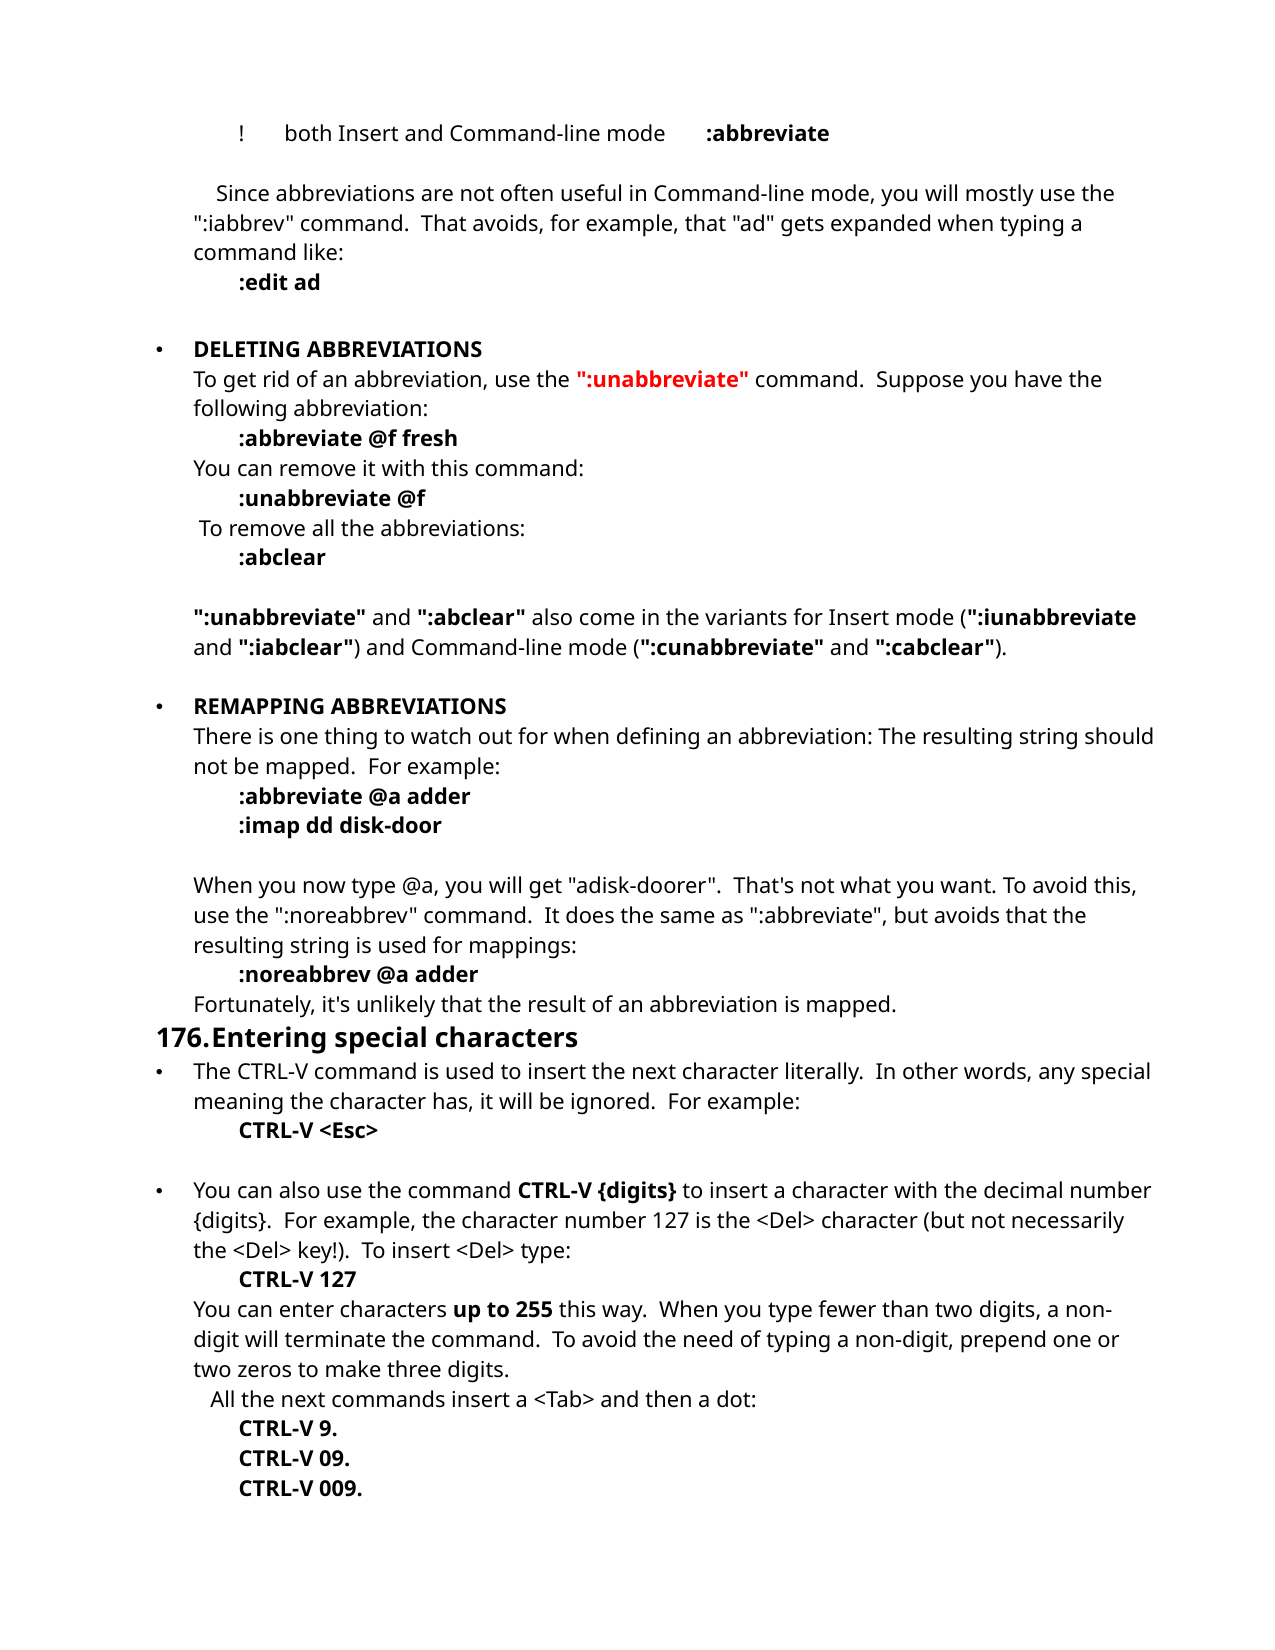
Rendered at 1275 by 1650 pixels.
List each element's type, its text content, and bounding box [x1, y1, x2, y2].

list CTRL-V 9. [156, 1413, 1157, 1443]
list You can also use the command CTRL-V {digits} to insert a character with the decimal number {digits}. For example, the character number 127 is the <Del> character (but not necessarily the <Del> key!). To insert <Del> type: [156, 1175, 1157, 1264]
list CTRL-V 009. [156, 1473, 1157, 1503]
list :abclear [156, 542, 1157, 572]
list To get rid of an abbreviation, use the ":unabbreviate" command. Suppose you have the following abbreviation: [156, 363, 1157, 423]
list :abbreviate @a adder [156, 781, 1157, 810]
list When you now type @a, you will get "adisk-doorer". That's not what you want. To avoid this, use the ":noreabbrev" command. It does the same as ":abbreviate", but avoids that the resulting string is used for mappings: [156, 870, 1157, 959]
list :imap dd disk-door [156, 810, 1157, 840]
list Since abbreviations are not often useful in Command-line mode, you will mostly use the ":iabbrev" command. That avoids, for example, that "ad" gets expanded when typing a command like: [156, 178, 1157, 267]
list CTRL-V 127 [156, 1264, 1157, 1294]
list :unabbreviate @f [156, 483, 1157, 512]
list :abbreviate @f fresh [156, 423, 1157, 453]
list To remove all the abbreviations: [156, 512, 1157, 542]
list Entering special characters [156, 1019, 1157, 1056]
list Fortunately, it's unlikely that the result of an abbreviation is mapped. [156, 989, 1157, 1019]
list You can enter characters up to 255 this way. When you type fewer than two digits, a non-digit will terminate the command. To avoid the need of typing a non-digit, prepend one or two zeros to make three digits. [156, 1294, 1157, 1383]
list You can remove it with this command: [156, 453, 1157, 483]
list :noreabbrev @a adder [156, 959, 1157, 989]
list CTRL-V 09. [156, 1443, 1157, 1473]
list ! both Insert and Command-line mode :abbreviate [156, 118, 1157, 148]
list There is one thing to watch out for when defining an abbreviation: The resulting string should not be mapped. For example: [156, 721, 1157, 781]
list DELETING ABBREVIATIONS [156, 334, 1157, 363]
list ":unabbreviate" and ":abclear" also come in the variants for Insert mode (":iunabbreviate and ":iabclear") and Command-line mode (":cunabbreviate" and ":cabclear"). [156, 572, 1157, 661]
list All the next commands insert a <Tab> and then a dot: [156, 1383, 1157, 1413]
list The CTRL-V command is used to insert the next character literally. In other words, any special meaning the character has, it will be ignored. For example: [156, 1056, 1157, 1115]
list REMAPPING ABBREVIATIONS [156, 691, 1157, 721]
list :edit ad [156, 267, 1157, 297]
list CTRL-V <Esc> [156, 1115, 1157, 1145]
